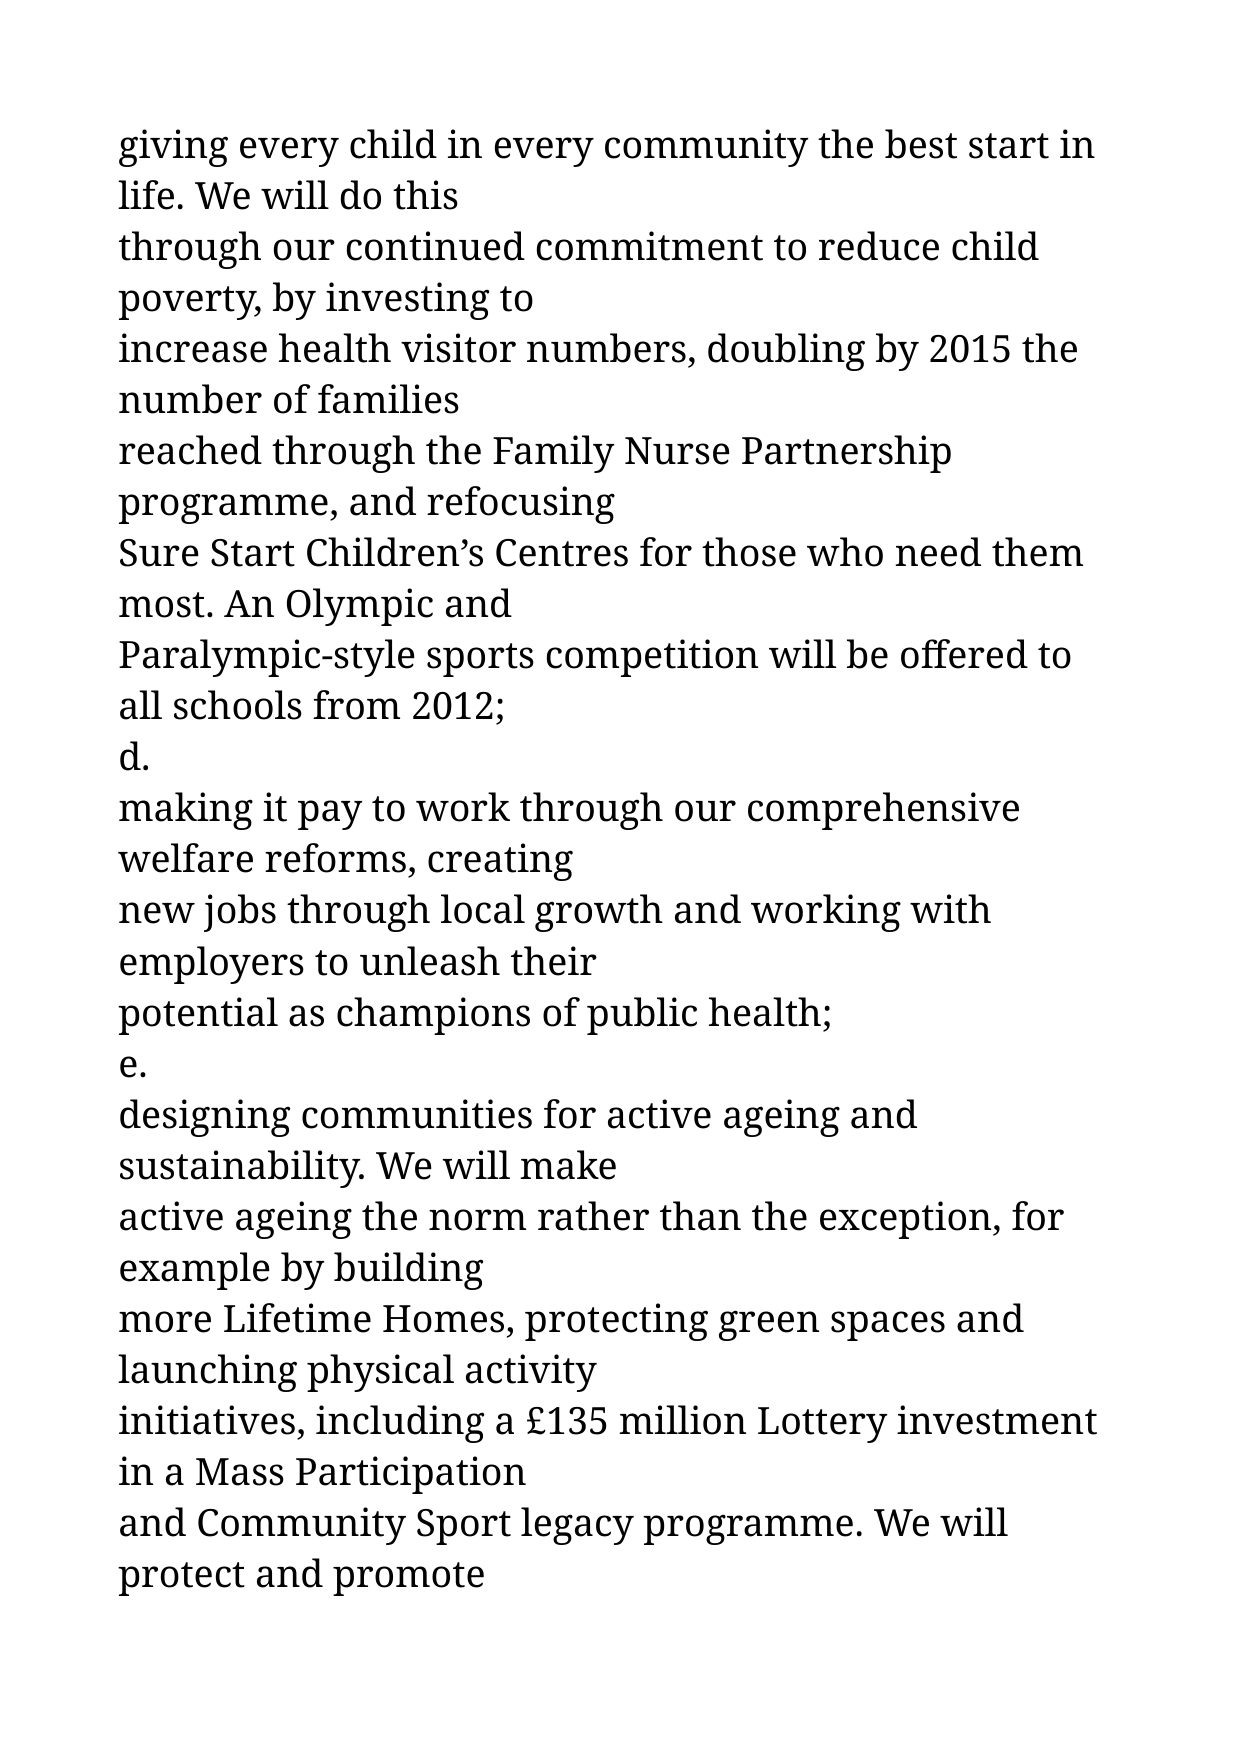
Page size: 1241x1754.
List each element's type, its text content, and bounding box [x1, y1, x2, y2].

text and Community Sport legacy programme. We will protect and promote [118, 1496, 1122, 1598]
text Paralympic-style sports competition will be offered to all schools from 2012; [118, 628, 1122, 731]
text through our continued commitment to reduce child poverty, by investing to [118, 220, 1122, 322]
text e. [118, 1037, 1122, 1088]
text new jobs through local growth and working with employers to unleash their [118, 884, 1122, 986]
text active ageing the norm rather than the exception, for example by building [118, 1190, 1122, 1292]
text reached through the Family Nurse Partnership programme, and refocusing [118, 424, 1122, 526]
text increase health visitor numbers, doubling by 2015 the number of families [118, 322, 1122, 424]
text making it pay to work through our comprehensive welfare reforms, creating [118, 782, 1122, 884]
text Sure Start Children’s Centres for those who need them most. An Olympic and [118, 526, 1122, 628]
text potential as champions of public health; [118, 986, 1122, 1037]
text designing communities for active ageing and sustainability. We will make [118, 1088, 1122, 1190]
text d. [118, 731, 1122, 782]
text initiatives, including a £135 million Lottery investment in a Mass Participation [118, 1394, 1122, 1496]
text giving every child in every community the best start in life. We will do this [118, 118, 1122, 220]
text more Lifetime Homes, protecting green spaces and launching physical activity [118, 1292, 1122, 1394]
